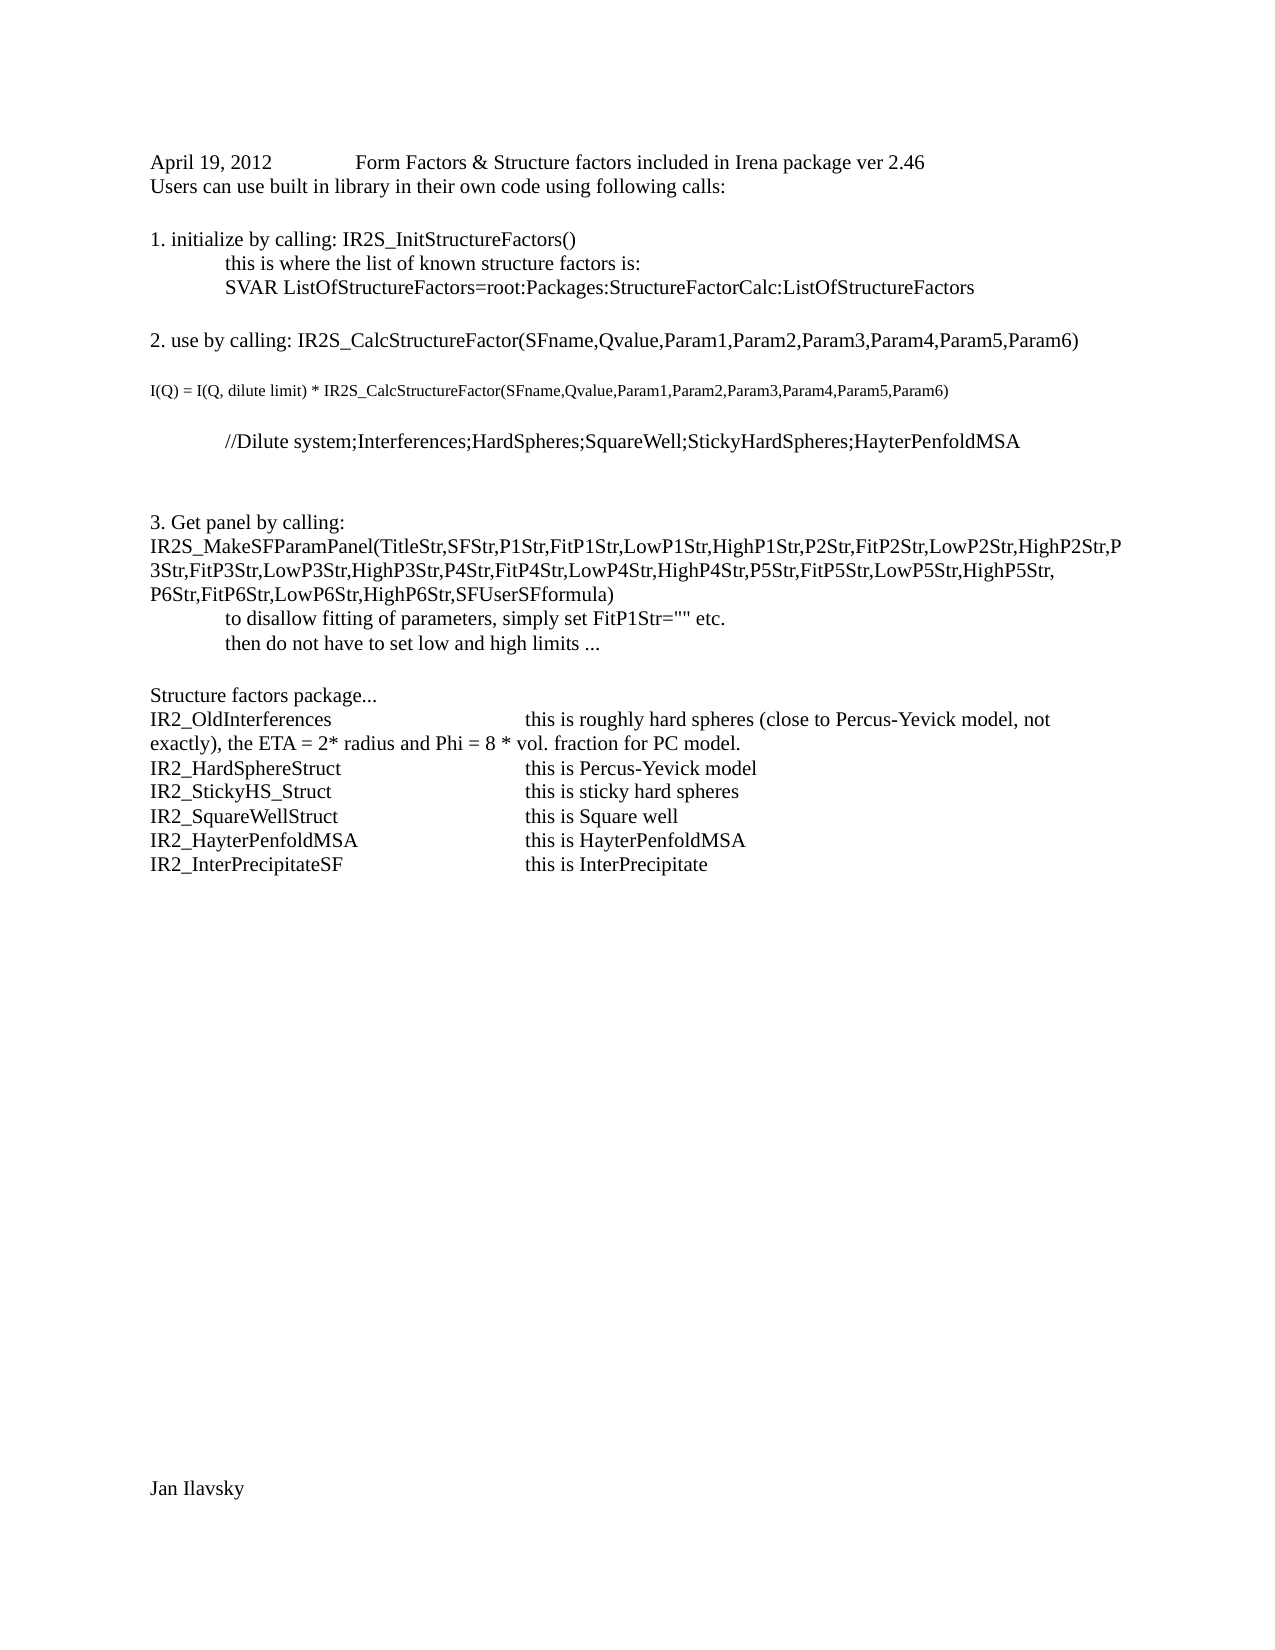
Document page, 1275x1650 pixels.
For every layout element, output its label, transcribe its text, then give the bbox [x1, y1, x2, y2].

text I(Q) = I(Q, dilute limit) * IR2S_CalcStructureFactor(SFname,Qvalue,Param1,Param2,Param3,Param4,Param5,Param6) [150, 381, 1125, 400]
text Users can use built in library in their own code using following calls: [150, 174, 1125, 198]
text this is where the list of known structure factors is: [150, 251, 1125, 275]
text SVAR ListOfStructureFactors=root:Packages:StructureFactorCalc:ListOfStructureFactors [150, 275, 1125, 299]
text IR2_HayterPenfoldMSA this is HayterPenfoldMSA [150, 828, 1125, 852]
text //Dilute system;Interferences;HardSpheres;SquareWell;StickyHardSpheres;HayterPenfoldMSA [150, 428, 1125, 453]
text IR2_HardSphereStruct this is Percus-Yevick model [150, 755, 1125, 779]
text Structure factors package... [150, 683, 1125, 707]
text IR2_OldInterferences this is roughly hard spheres (close to Percus-Yevick model, not exactly), the ETA = 2* radius and Phi = 8 * vol. fraction for PC model. [150, 707, 1125, 755]
text IR2_SquareWellStruct this is Square well [150, 803, 1125, 828]
text 3. Get panel by calling: [150, 510, 1125, 534]
text IR2_StickyHS_Struct this is sticky hard spheres [150, 779, 1125, 803]
text 1. initialize by calling: IR2S_InitStructureFactors() [150, 227, 1125, 251]
text 2. use by calling: IR2S_CalcStructureFactor(SFname,Qvalue,Param1,Param2,Param3,Param4,Param5,Param6) [150, 328, 1125, 352]
text then do not have to set low and high limits ... [150, 630, 1125, 654]
text IR2_InterPrecipitateSF this is InterPrecipitate [150, 852, 1125, 876]
text to disallow fitting of parameters, simply set FitP1Str="" etc. [150, 606, 1125, 630]
text IR2S_MakeSFParamPanel(TitleStr,SFStr,P1Str,FitP1Str,LowP1Str,HighP1Str,P2Str,FitP2Str,LowP2Str,HighP2Str,P3Str,FitP3Str,LowP3Str,HighP3Str,P4Str,FitP4Str,LowP4Str,HighP4Str,P5Str,FitP5Str,LowP5Str,HighP5Str, P6Str,FitP6Str,LowP6Str,HighP6Str,SFUserSFformula) [150, 534, 1125, 606]
